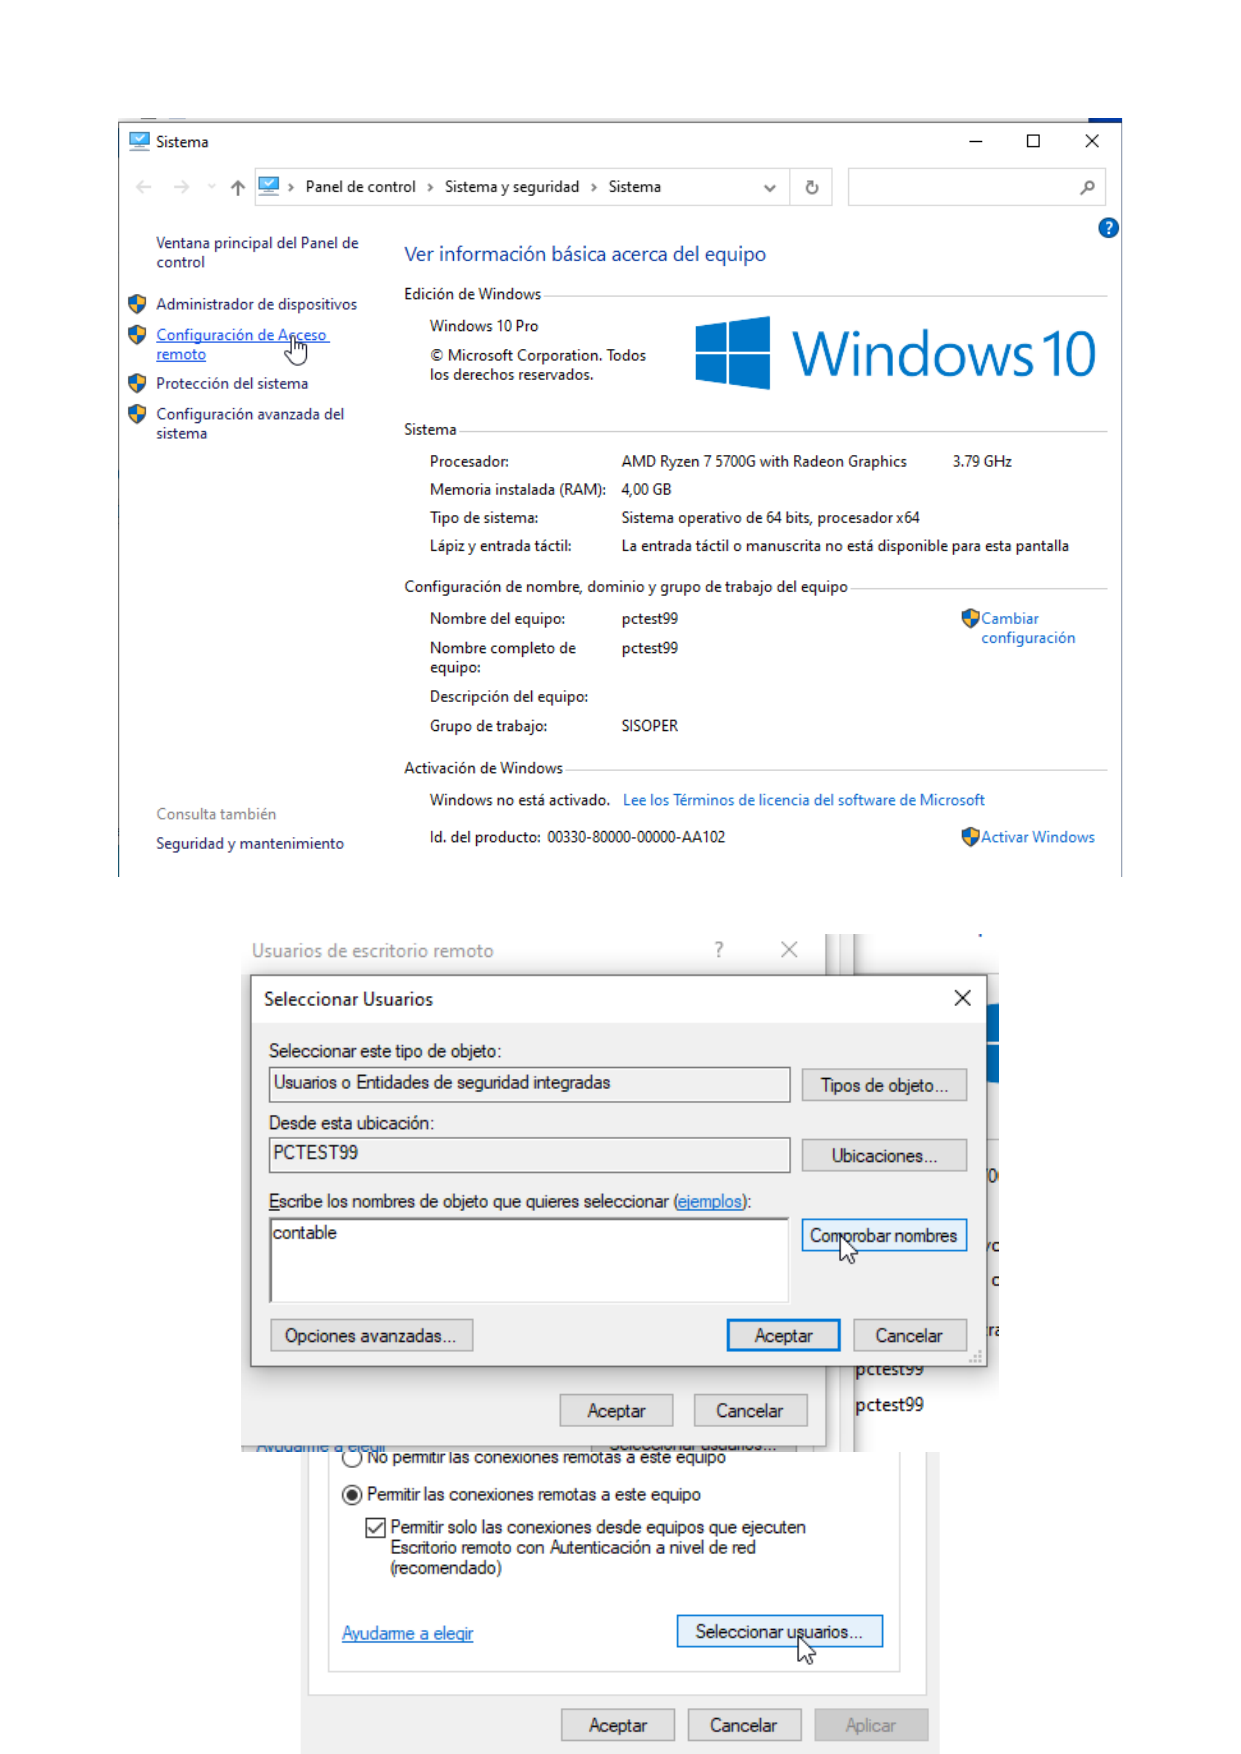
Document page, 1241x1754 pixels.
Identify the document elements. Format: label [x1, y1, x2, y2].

picture [241, 934, 999, 1754]
picture [118, 118, 1123, 877]
